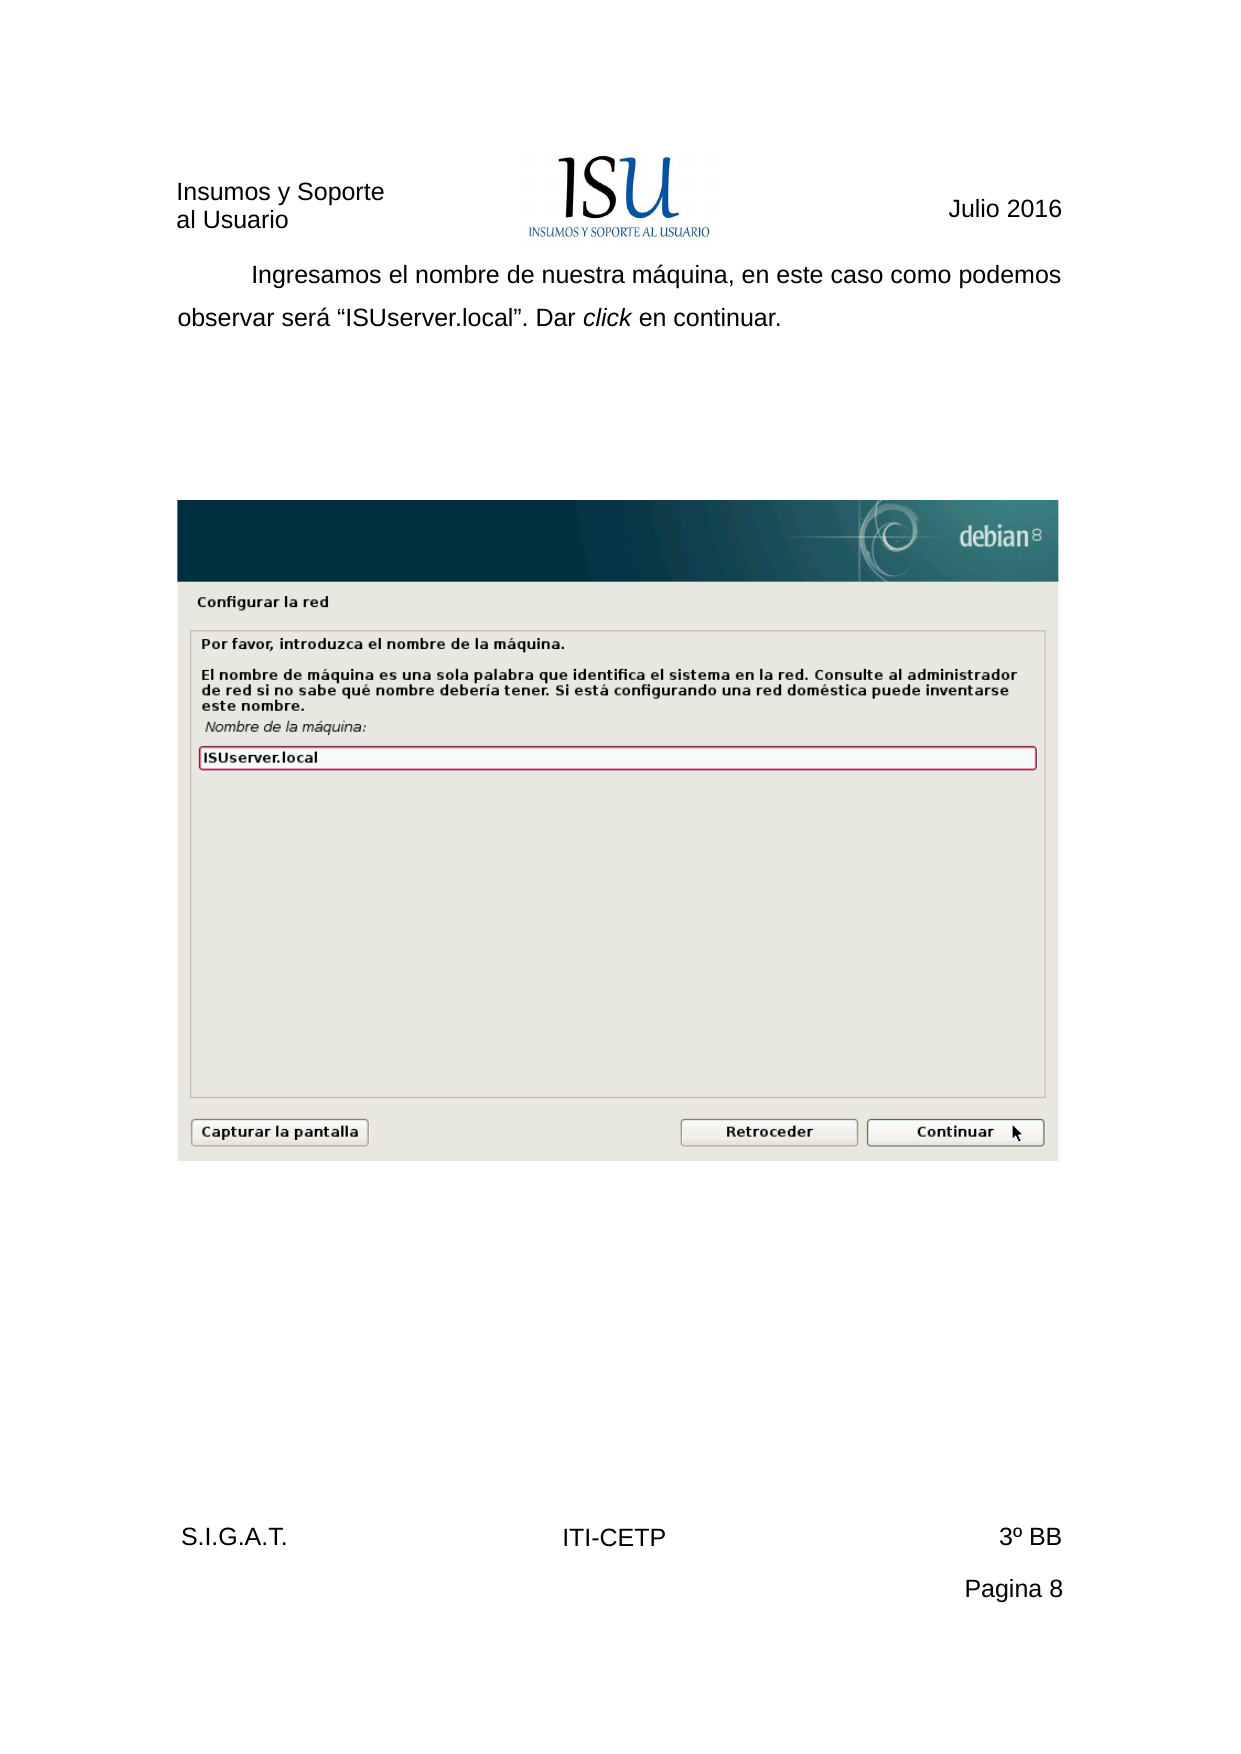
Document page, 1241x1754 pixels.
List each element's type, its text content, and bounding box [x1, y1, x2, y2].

picture [517, 138, 723, 252]
picture [177, 500, 1059, 1161]
text Ingresamos el nombre de nuestra máquina, en este caso como podemos observar será “ISUserver.local”. Dar click en continuar. [177, 260, 1063, 332]
